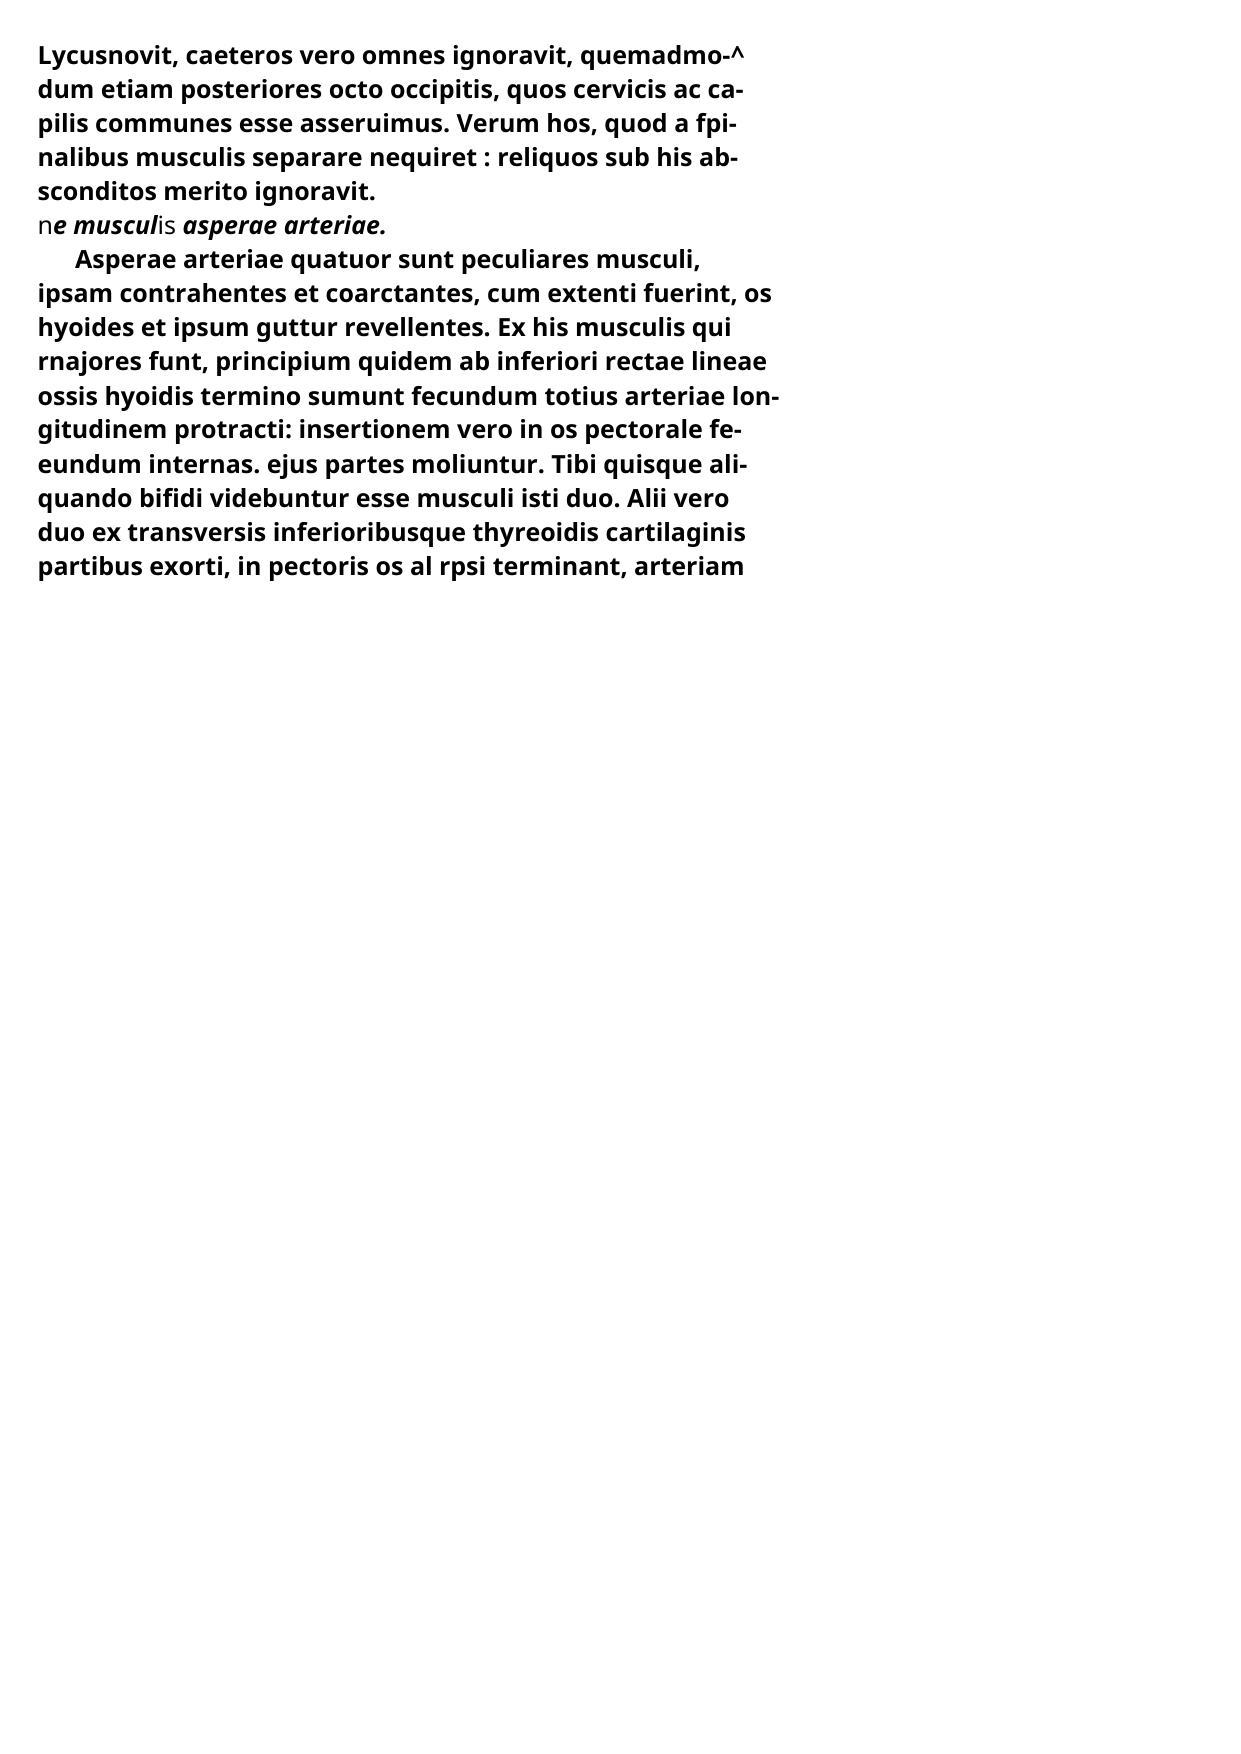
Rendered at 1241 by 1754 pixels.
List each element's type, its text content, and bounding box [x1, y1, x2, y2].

text ne musculis asperae arteriae. [37, 208, 1203, 242]
text Lycusnovit, caeteros vero omnes ignoravit, quemadmo-^ dum etiam posteriores octo occipitis, quos cervicis ac ca- pilis communes esse asseruimus. Verum hos, quod a fpi- nalibus musculis separare nequiret : reliquos sub his ab- sconditos merito ignoravit. [37, 37, 1203, 208]
text Asperae arteriae quatuor sunt peculiares musculi, ipsam contrahentes et coarctantes, cum extenti fuerint, os hyoides et ipsum guttur revellentes. Ex his musculis qui rnajores funt, principium quidem ab inferiori rectae lineae ossis hyoidis termino sumunt fecundum totius arteriae lon- gitudinem protracti: insertionem vero in os pectorale fe- eundum internas. ejus partes moliuntur. Tibi quisque ali- quando bifidi videbuntur esse musculi isti duo. Alii vero duo ex transversis inferioribusque thyreoidis cartilaginis partibus exorti, in pectoris os al rpsi terminant, arteriam [37, 242, 1203, 582]
